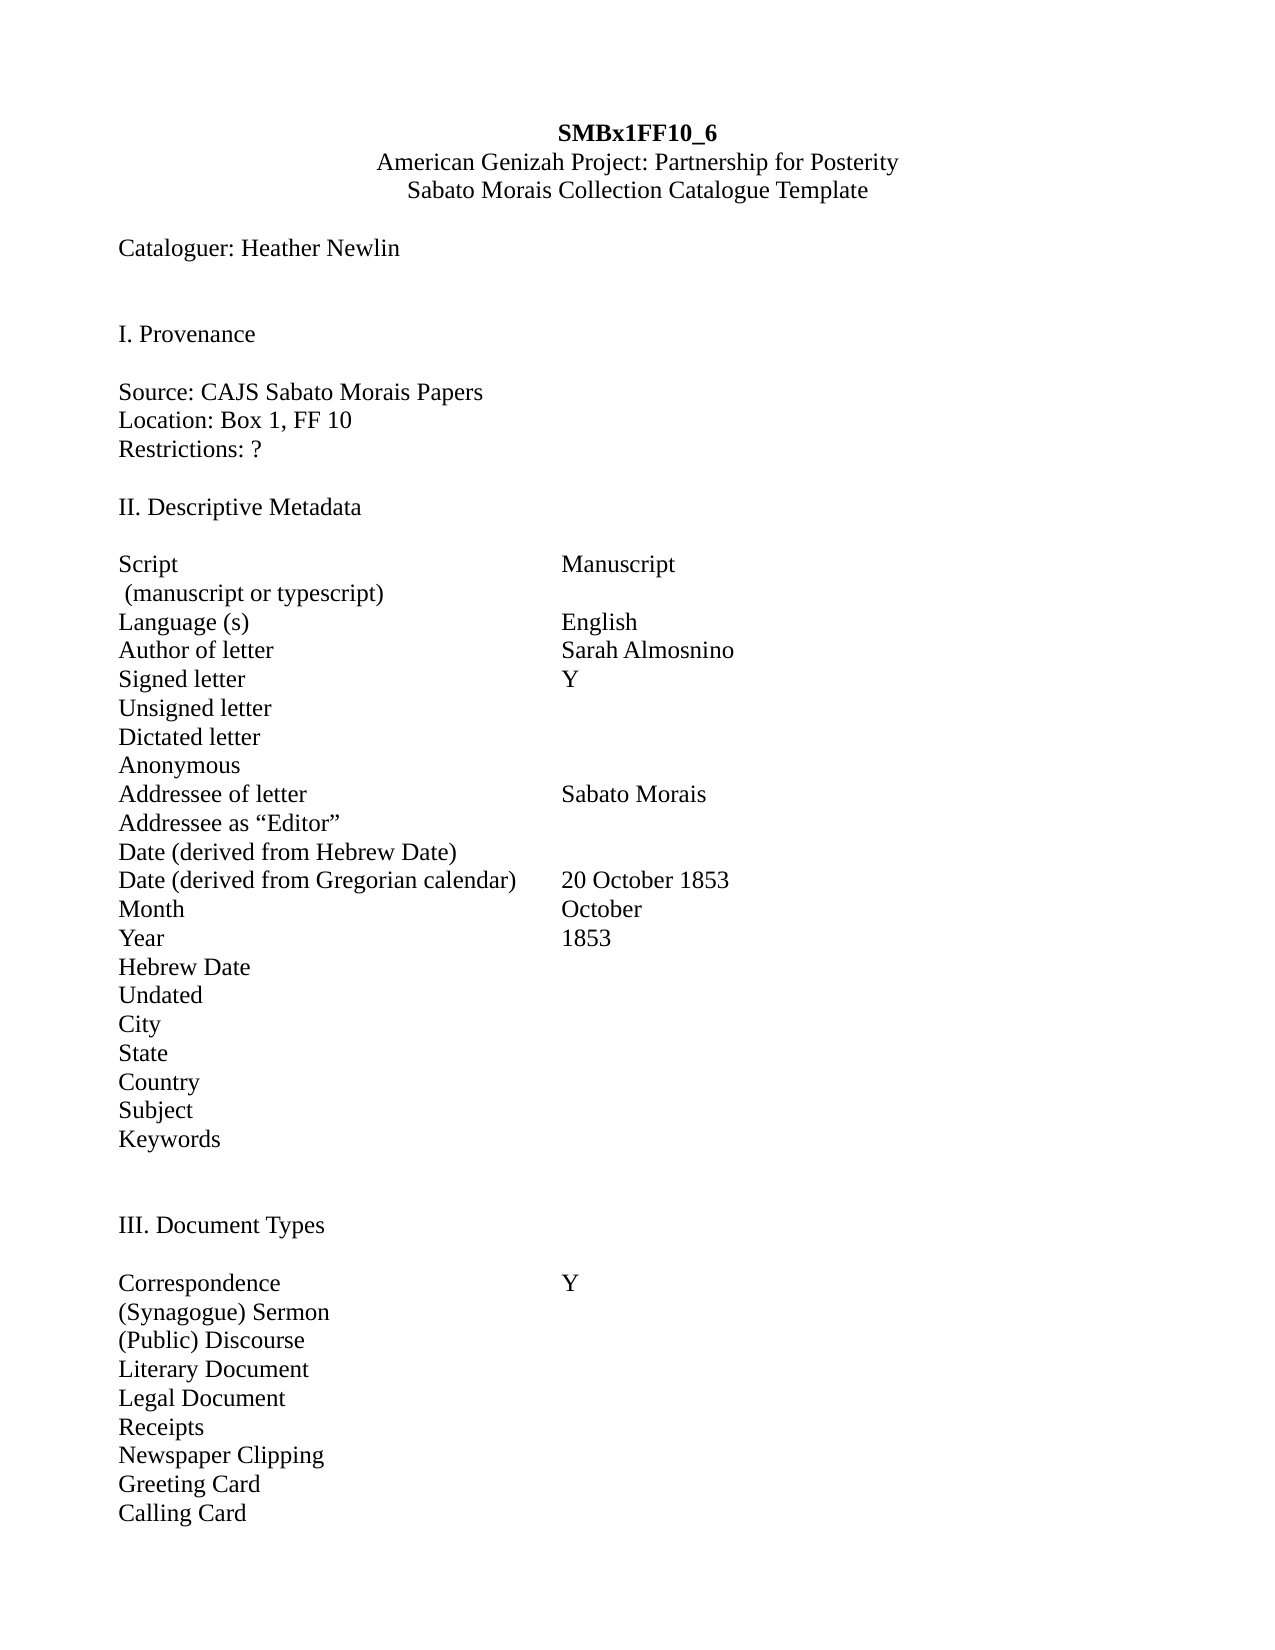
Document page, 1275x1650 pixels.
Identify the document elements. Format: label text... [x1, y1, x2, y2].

text Calling Card [118, 1498, 1157, 1527]
text Keywords [118, 1124, 1157, 1153]
text City [118, 1009, 1157, 1038]
text I. Provenance [118, 319, 1157, 348]
text Hebrew Date [118, 952, 1157, 981]
text Cataloguer: Heather Newlin [118, 233, 1157, 262]
text II. Descriptive Metadata [118, 492, 1157, 521]
text Source: CAJS Sabato Morais Papers [118, 377, 1157, 406]
text Newspaper Clipping [118, 1441, 1157, 1469]
text (Synagogue) Sermon [118, 1297, 1157, 1326]
text Script Manuscript [118, 549, 1157, 578]
text Year 1853 [118, 923, 1157, 952]
text Signed letter Y [118, 664, 1157, 693]
text Undated [118, 981, 1157, 1009]
text Greeting Card [118, 1469, 1157, 1498]
text Anonymous [118, 751, 1157, 779]
text Receipts [118, 1412, 1157, 1441]
text Date (derived from Hebrew Date) [118, 837, 1157, 866]
text (manuscript or typescript) [118, 578, 1157, 607]
text Addressee as “Editor” [118, 808, 1157, 837]
text Correspondence Y [118, 1268, 1157, 1297]
text Month October [118, 894, 1157, 923]
text Literary Document [118, 1354, 1157, 1383]
text III. Document Types [118, 1211, 1157, 1239]
text SMBx1FF10_6 [118, 118, 1157, 147]
text American Genizah Project: Partnership for Posterity [118, 147, 1157, 176]
text State [118, 1038, 1157, 1067]
text Language (s) English [118, 607, 1157, 636]
text Dictated letter [118, 722, 1157, 751]
text Date (derived from Gregorian calendar) 20 October 1853 [118, 866, 1157, 894]
text (Public) Discourse [118, 1326, 1157, 1354]
text Restrictions: ? [118, 434, 1157, 463]
text Unsigned letter [118, 693, 1157, 722]
text Country [118, 1067, 1157, 1096]
text Legal Document [118, 1383, 1157, 1412]
text Subject [118, 1096, 1157, 1124]
text Author of letter Sarah Almosnino [118, 636, 1157, 664]
text Sabato Morais Collection Catalogue Template [118, 176, 1157, 204]
text Location: Box 1, FF 10 [118, 406, 1157, 434]
text Addressee of letter Sabato Morais [118, 779, 1157, 808]
